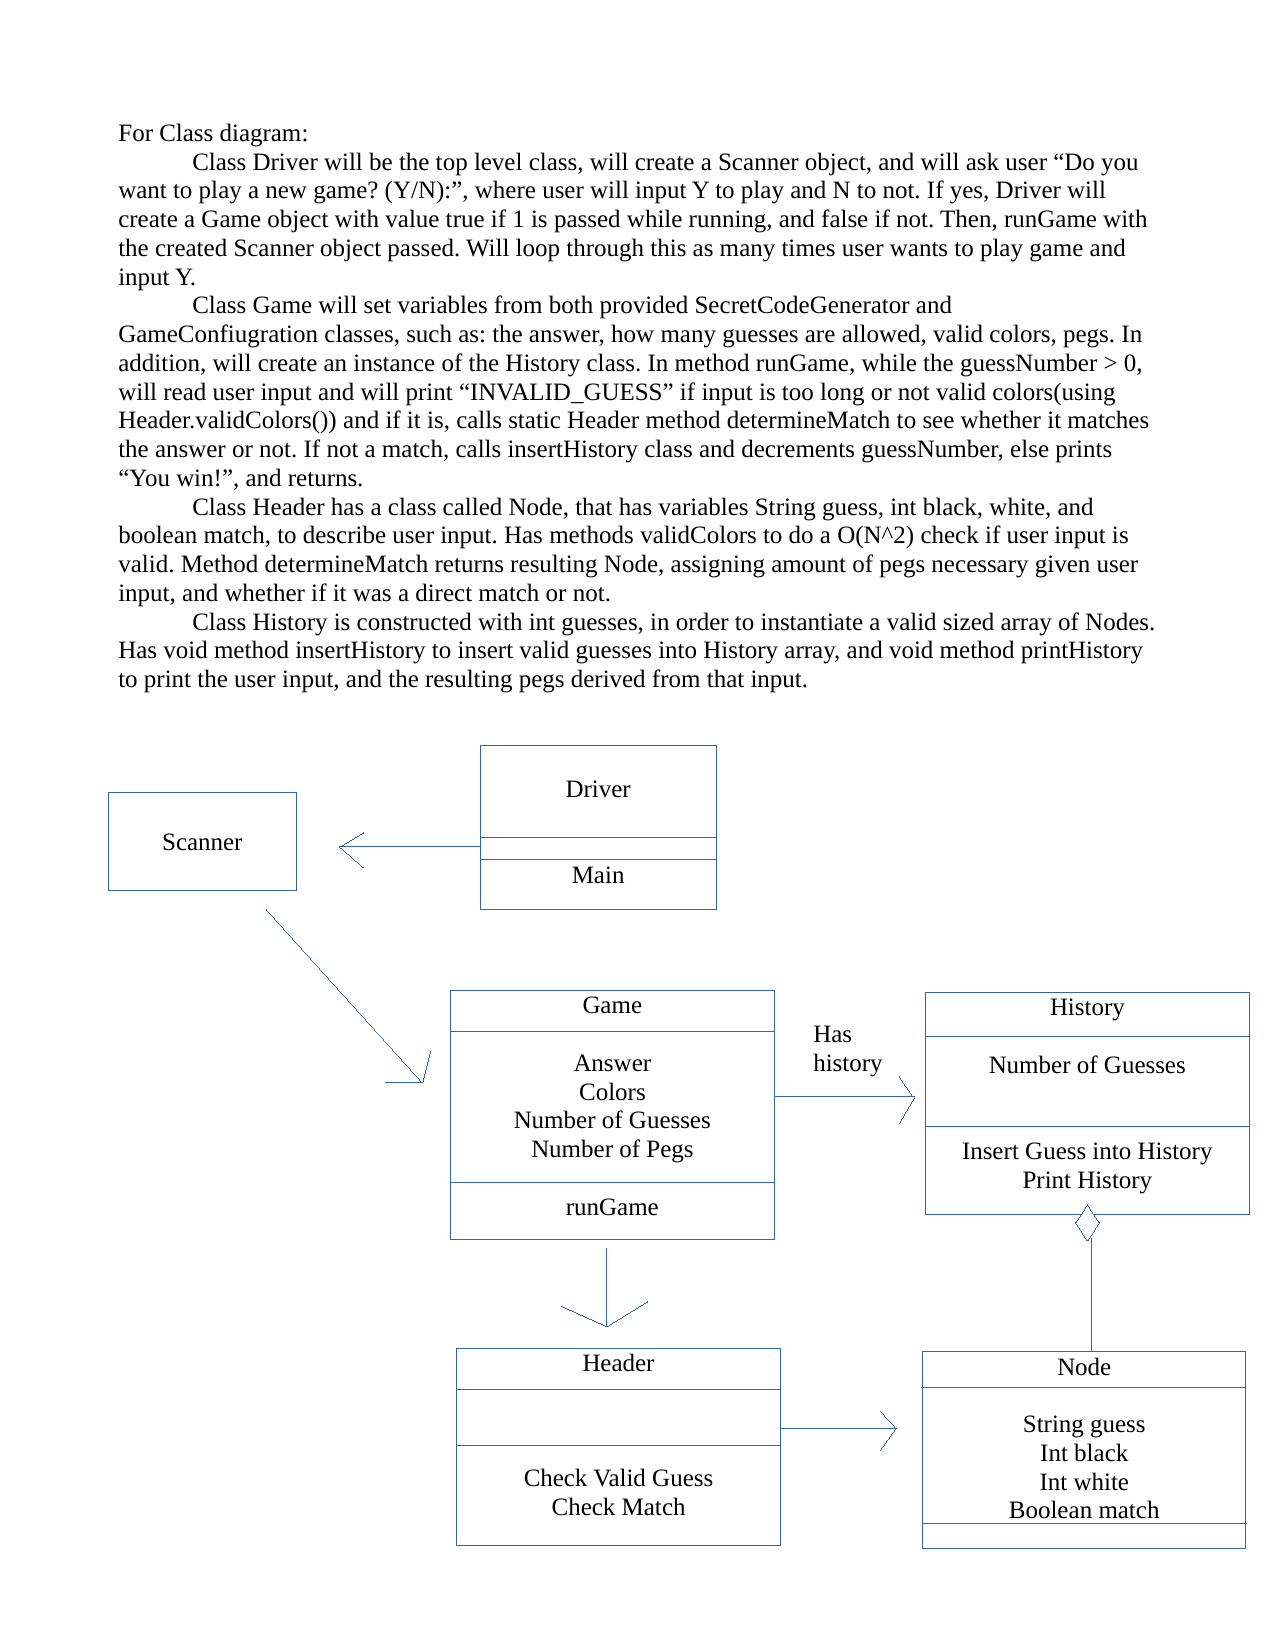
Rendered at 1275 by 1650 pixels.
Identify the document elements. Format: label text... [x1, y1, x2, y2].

text Class Header has a class called Node, that has variables String guess, int black, white, and boolean match, to describe user input. Has methods validColors to do a O(N^2) check if user input is valid. Method determineMatch returns resulting Node, assigning amount of pegs necessary given user input, and whether if it was a direct match or not. [118, 492, 1157, 607]
text Class Game will set variables from both provided SecretCodeGenerator and GameConfiugration classes, such as: the answer, how many guesses are allowed, valid colors, pegs. In addition, will create an instance of the History class. In method runGame, while the guessNumber > 0, will read user input and will print “INVALID_GUESS” if input is too long or not valid colors(using Header.validColors()) and if it is, calls static Header method determineMatch to see whether it matches the answer or not. If not a match, calls insertHistory class and decrements guessNumber, else prints “You win!”, and returns. [118, 291, 1157, 492]
text Class History is constructed with int guesses, in order to instantiate a valid sized array of Nodes. Has void method insertHistory to insert valid guesses into History array, and void method printHistory to print the user input, and the resulting pegs derived from that input. [118, 607, 1157, 693]
text For Class diagram: [118, 118, 1157, 147]
text Class Driver will be the top level class, will create a Scanner object, and will ask user “Do you want to play a new game? (Y/N):”, where user will input Y to play and N to not. If yes, Driver will create a Game object with value true if 1 is passed while running, and false if not. Then, runGame with the created Scanner object passed. Will loop through this as many times user wants to play game and input Y. [118, 147, 1157, 291]
